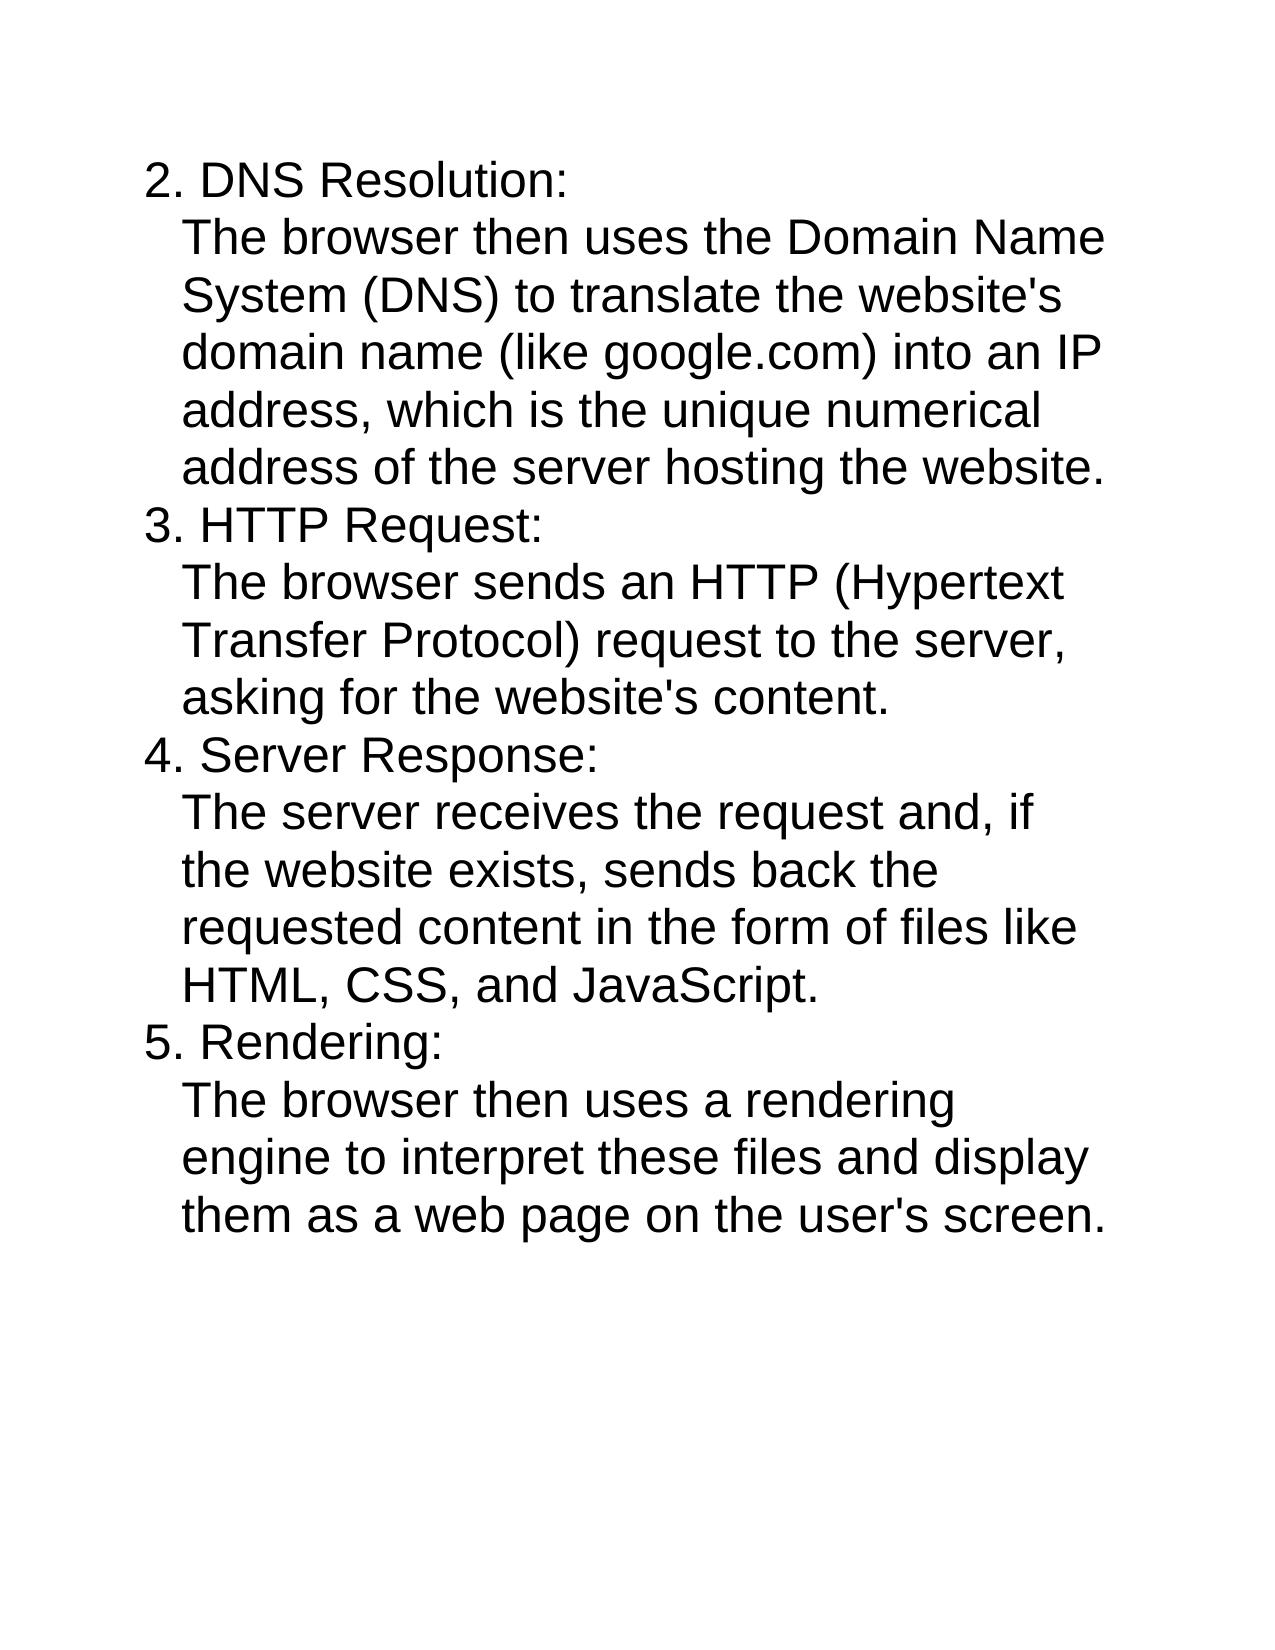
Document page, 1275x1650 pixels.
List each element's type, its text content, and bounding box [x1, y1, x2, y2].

list 2. DNS Resolution: The browser then uses the Domain Name System (DNS) to translate the website's domain name (like google.com) into an IP address, which is the unique numerical address of the server hosting the website. [144, 150, 1114, 495]
list 3. HTTP Request: The browser sends an HTTP (Hypertext Transfer Protocol) request to the server, asking for the website's content. [144, 495, 1114, 725]
list 5. Rendering: The browser then uses a rendering engine to interpret these files and display them as a web page on the user's screen. [144, 1012, 1114, 1242]
list 4. Server Response: The server receives the request and, if the website exists, sends back the requested content in the form of files like HTML, CSS, and JavaScript. [144, 725, 1114, 1012]
